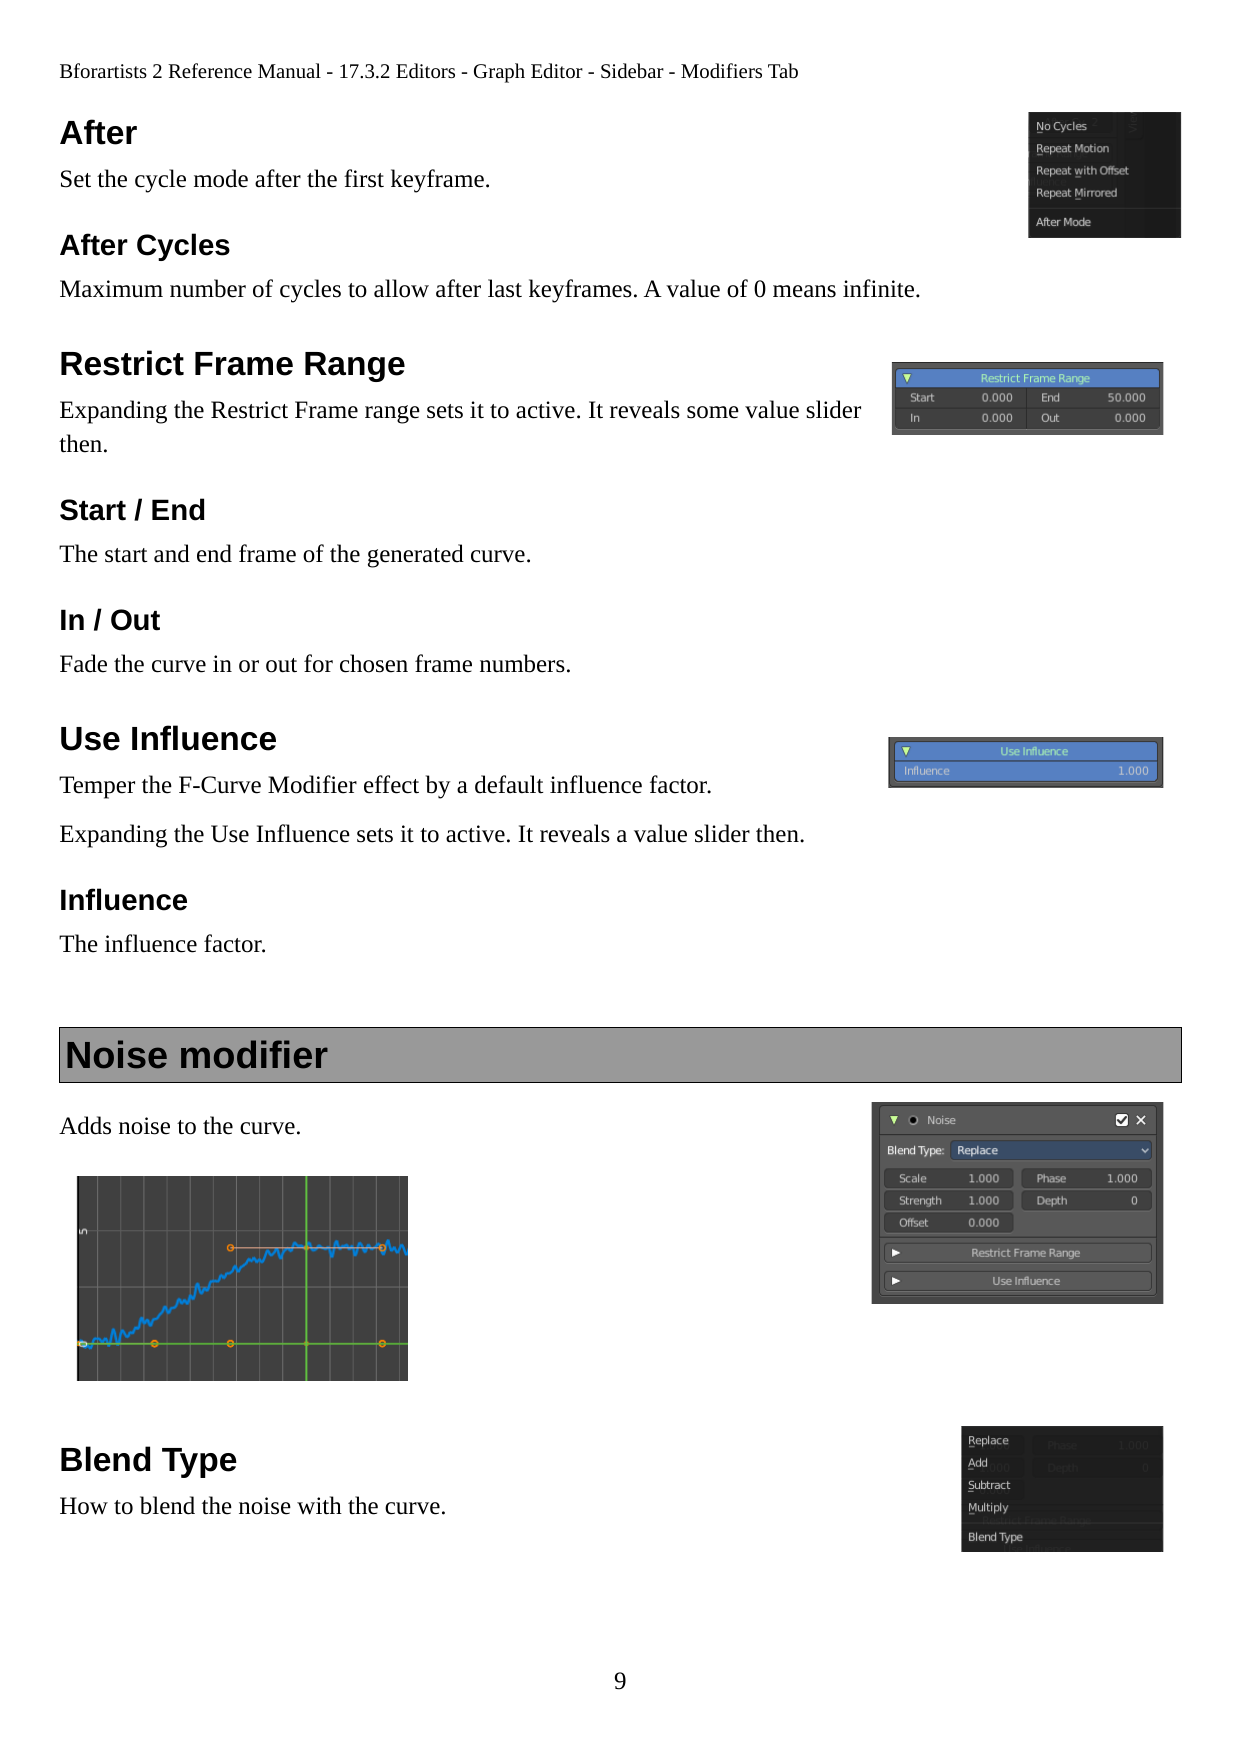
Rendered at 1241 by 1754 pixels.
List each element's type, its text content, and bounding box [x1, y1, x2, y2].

subtitle Blend Type [59, 1440, 961, 1479]
text The start and end frame of the generated curve. [59, 539, 1181, 568]
text The influence factor. [59, 929, 1181, 958]
text How to blend the noise with the curve. [59, 1491, 961, 1520]
picture [1028, 112, 1182, 238]
subtitle Influence [59, 883, 1181, 916]
picture [888, 737, 1164, 788]
text Fade the curve in or out for chosen frame numbers. [59, 649, 1181, 678]
subtitle Start / End [59, 493, 1181, 527]
text Expanding the Restrict Frame range sets it to active. It reveals some value slider then. [59, 395, 1181, 458]
text Temper the F-Curve Modifier effect by a default influence factor. [59, 770, 1181, 799]
text Expanding the Use Influence sets it to active. It reveals a value slider then. [59, 819, 1181, 848]
subtitle Restrict Frame Range [59, 343, 1181, 382]
subtitle In / Out [59, 603, 1181, 636]
subtitle After Cycles [59, 227, 1181, 261]
picture [891, 362, 1164, 435]
picture [76, 1176, 408, 1381]
subtitle Use Influence [59, 719, 1181, 757]
subtitle After [59, 113, 1028, 151]
picture [871, 1102, 1164, 1304]
picture [961, 1426, 1164, 1552]
table_header Noise modifier [60, 1028, 1181, 1082]
text Adds noise to the curve. [59, 1111, 871, 1140]
subtitle [1164, 1440, 1181, 1479]
text Set the cycle mode after the first keyframe. [59, 164, 1028, 192]
text Maximum number of cycles to allow after last keyframes. A value of 0 means infinite. [59, 274, 1181, 302]
text [1164, 1111, 1181, 1140]
